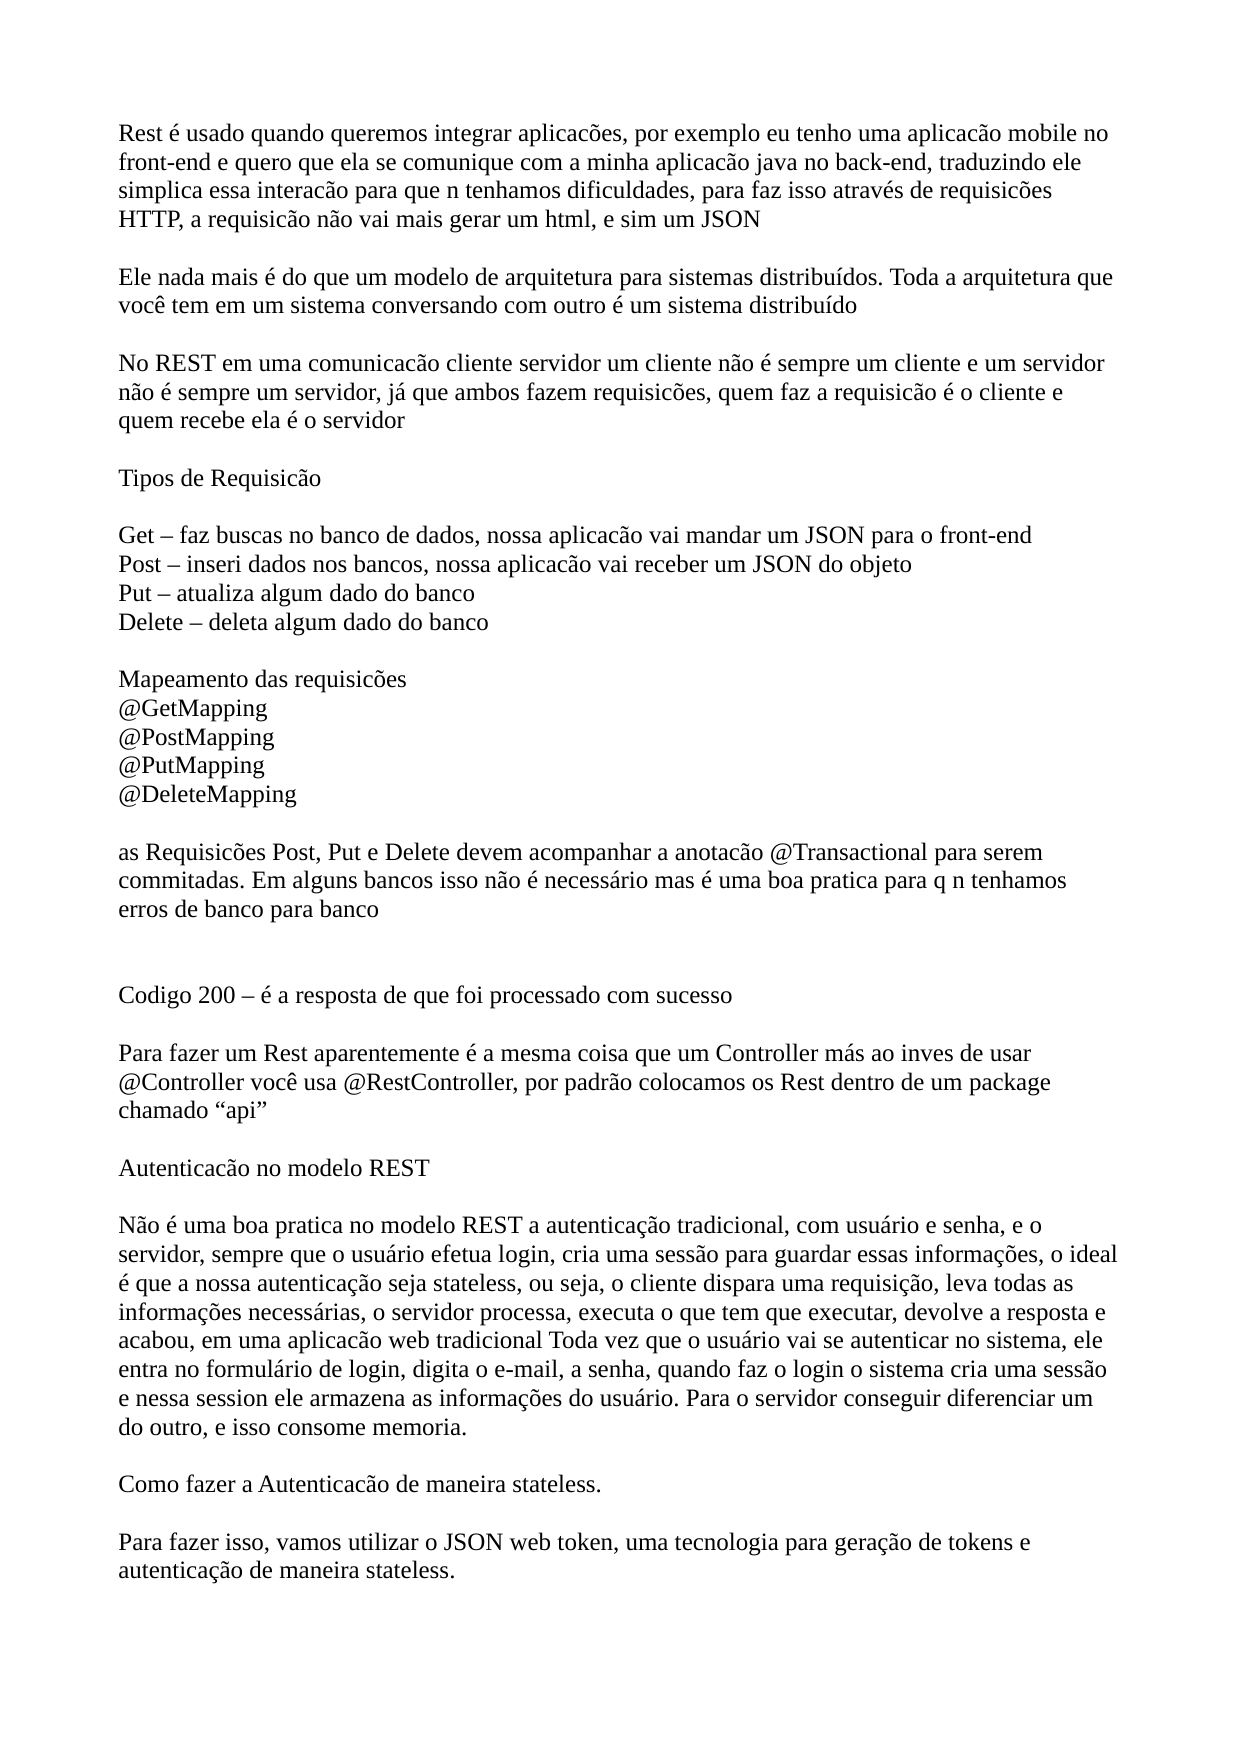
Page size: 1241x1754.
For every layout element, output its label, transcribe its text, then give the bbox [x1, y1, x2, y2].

text Codigo 200 – é a resposta de que foi processado com sucesso [118, 981, 1122, 1009]
text Para fazer isso, vamos utilizar o JSON web token, uma tecnologia para geração de tokens e autenticação de maneira stateless. [118, 1527, 1122, 1584]
text Post – inseri dados nos bancos, nossa aplicacão vai receber um JSON do objeto [118, 549, 1122, 578]
text Put – atualiza algum dado do banco [118, 578, 1122, 607]
text Mapeamento das requisicões [118, 664, 1122, 693]
text Autenticacão no modelo REST [118, 1153, 1122, 1182]
text Rest é usado quando queremos integrar aplicacões, por exemplo eu tenho uma aplicacão mobile no front-end e quero que ela se comunique com a minha aplicacão java no back-end, traduzindo ele simplica essa interacão para que n tenhamos dificuldades, para faz isso através de requisicões HTTP, a requisicão não vai mais gerar um html, e sim um JSON [118, 118, 1122, 233]
text @PostMapping [118, 722, 1122, 751]
text Tipos de Requisicão [118, 463, 1122, 492]
text @GetMapping [118, 693, 1122, 722]
text No REST em uma comunicacão cliente servidor um cliente não é sempre um cliente e um servidor não é sempre um servidor, já que ambos fazem requisicões, quem faz a requisicão é o cliente e quem recebe ela é o servidor [118, 348, 1122, 434]
text Ele nada mais é do que um modelo de arquitetura para sistemas distribuídos. Toda a arquitetura que você tem em um sistema conversando com outro é um sistema distribuído [118, 262, 1122, 319]
text @DeleteMapping [118, 779, 1122, 808]
text Delete – deleta algum dado do banco [118, 607, 1122, 636]
text Não é uma boa pratica no modelo REST a autenticação tradicional, com usuário e senha, e o servidor, sempre que o usuário efetua login, cria uma sessão para guardar essas informações, o ideal é que a nossa autenticação seja stateless, ou seja, o cliente dispara uma requisição, leva todas as informações necessárias, o servidor processa, executa o que tem que executar, devolve a resposta e acabou, em uma aplicacão web tradicional Toda vez que o usuário vai se autenticar no sistema, ele entra no formulário de login, digita o e-mail, a senha, quando faz o login o sistema cria uma sessão e nessa session ele armazena as informações do usuário. Para o servidor conseguir diferenciar um do outro, e isso consome memoria. [118, 1211, 1122, 1441]
text Como fazer a Autenticacão de maneira stateless. [118, 1469, 1122, 1498]
text @PutMapping [118, 751, 1122, 779]
text Para fazer um Rest aparentemente é a mesma coisa que um Controller más ao inves de usar @Controller você usa @RestController, por padrão colocamos os Rest dentro de um package chamado “api” [118, 1038, 1122, 1124]
text Get – faz buscas no banco de dados, nossa aplicacão vai mandar um JSON para o front-end [118, 521, 1122, 549]
text as Requisicões Post, Put e Delete devem acompanhar a anotacão @Transactional para serem commitadas. Em alguns bancos isso não é necessário mas é uma boa pratica para q n tenhamos erros de banco para banco [118, 837, 1122, 923]
